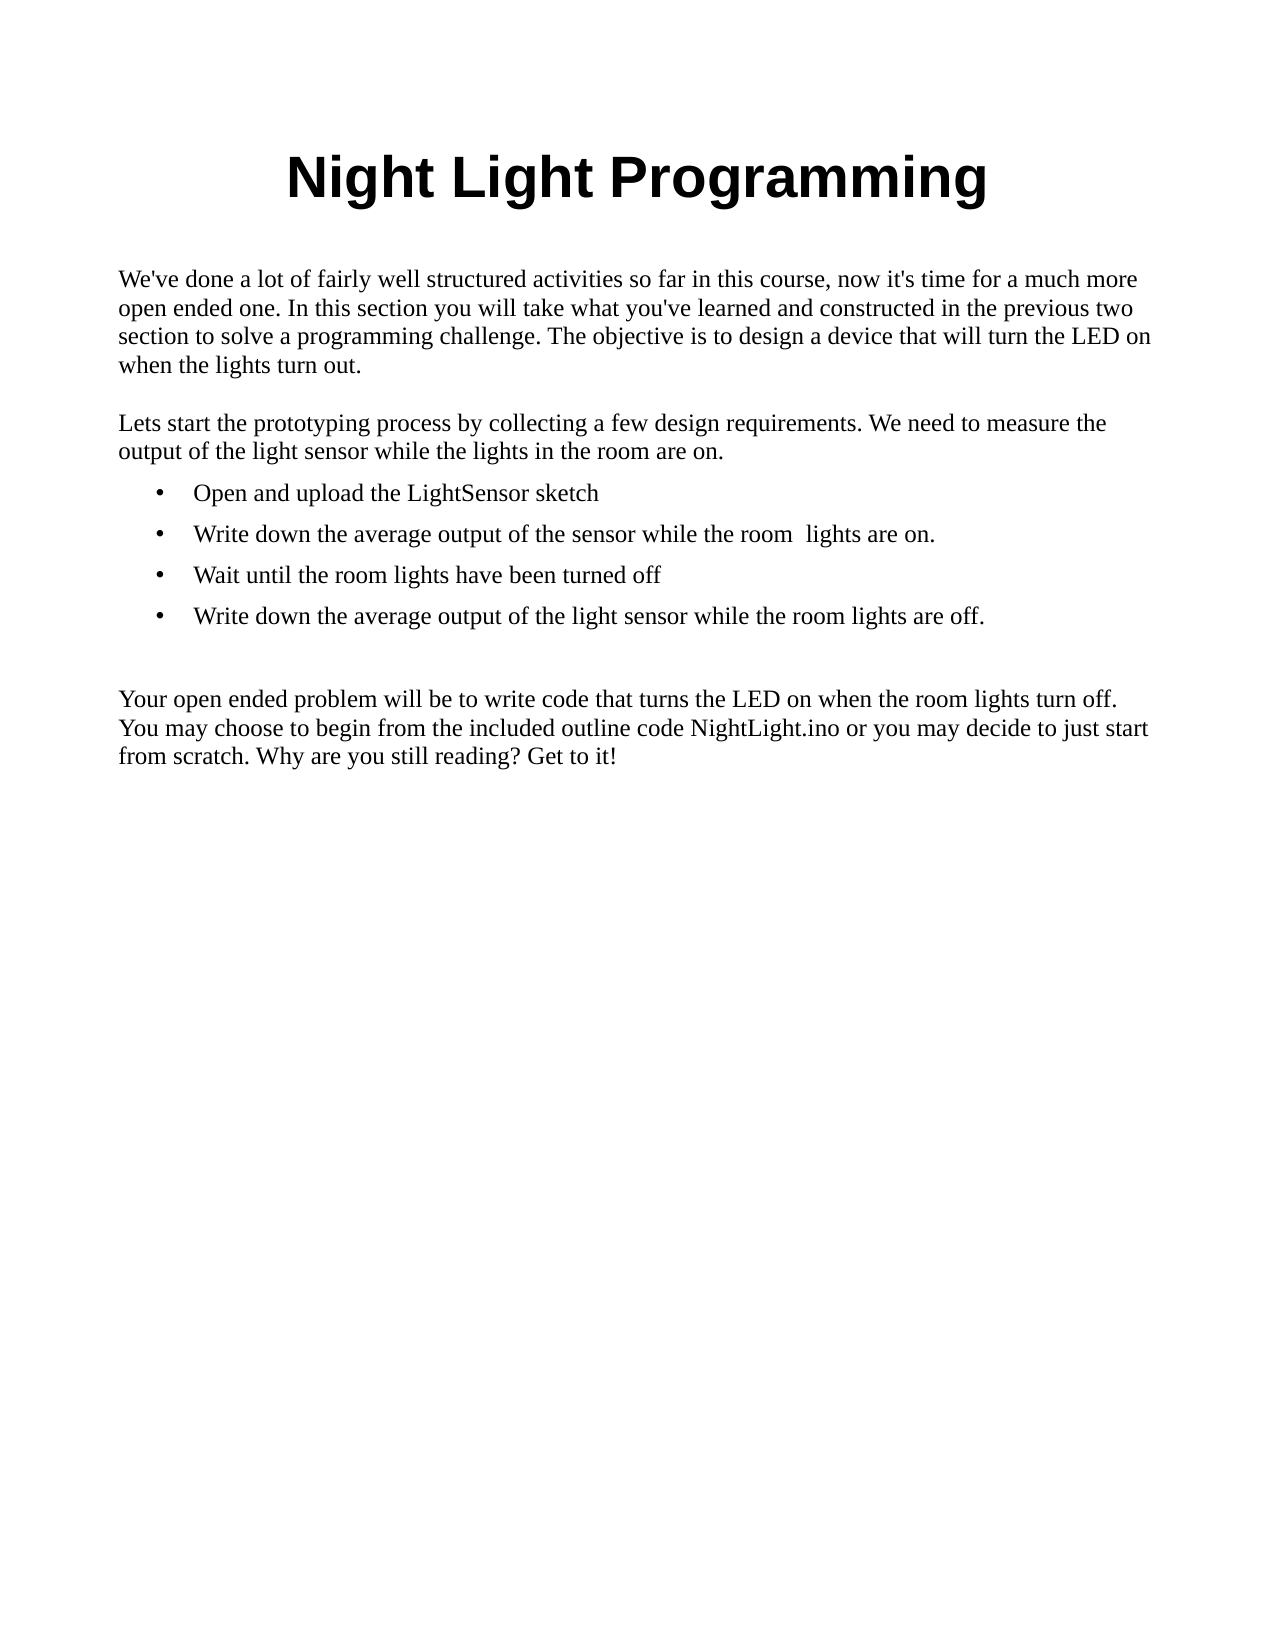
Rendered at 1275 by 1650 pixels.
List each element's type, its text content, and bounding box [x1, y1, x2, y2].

text We've done a lot of fairly well structured activities so far in this course, now it's time for a much more open ended one. In this section you will take what you've learned and constructed in the previous two section to solve a programming challenge. The objective is to design a device that will turn the LED on when the lights turn out. Lets start the prototyping process by collecting a few design requirements. We need to measure the output of the light sensor while the lights in the room are on. [118, 264, 1157, 465]
list Wait until the room lights have been turned off [156, 560, 1157, 589]
text Your open ended problem will be to write code that turns the LED on when the room lights turn off. You may choose to begin from the included outline code NightLight.ino or you may decide to just start from scratch. Why are you still reading? Get to it! [118, 684, 1157, 770]
title Night Light Programming [118, 143, 1157, 210]
list Write down the average output of the light sensor while the room lights are off. [156, 601, 1157, 630]
list Open and upload the LightSensor sketch [156, 478, 1157, 506]
list Write down the average output of the sensor while the room lights are on. [156, 519, 1157, 548]
